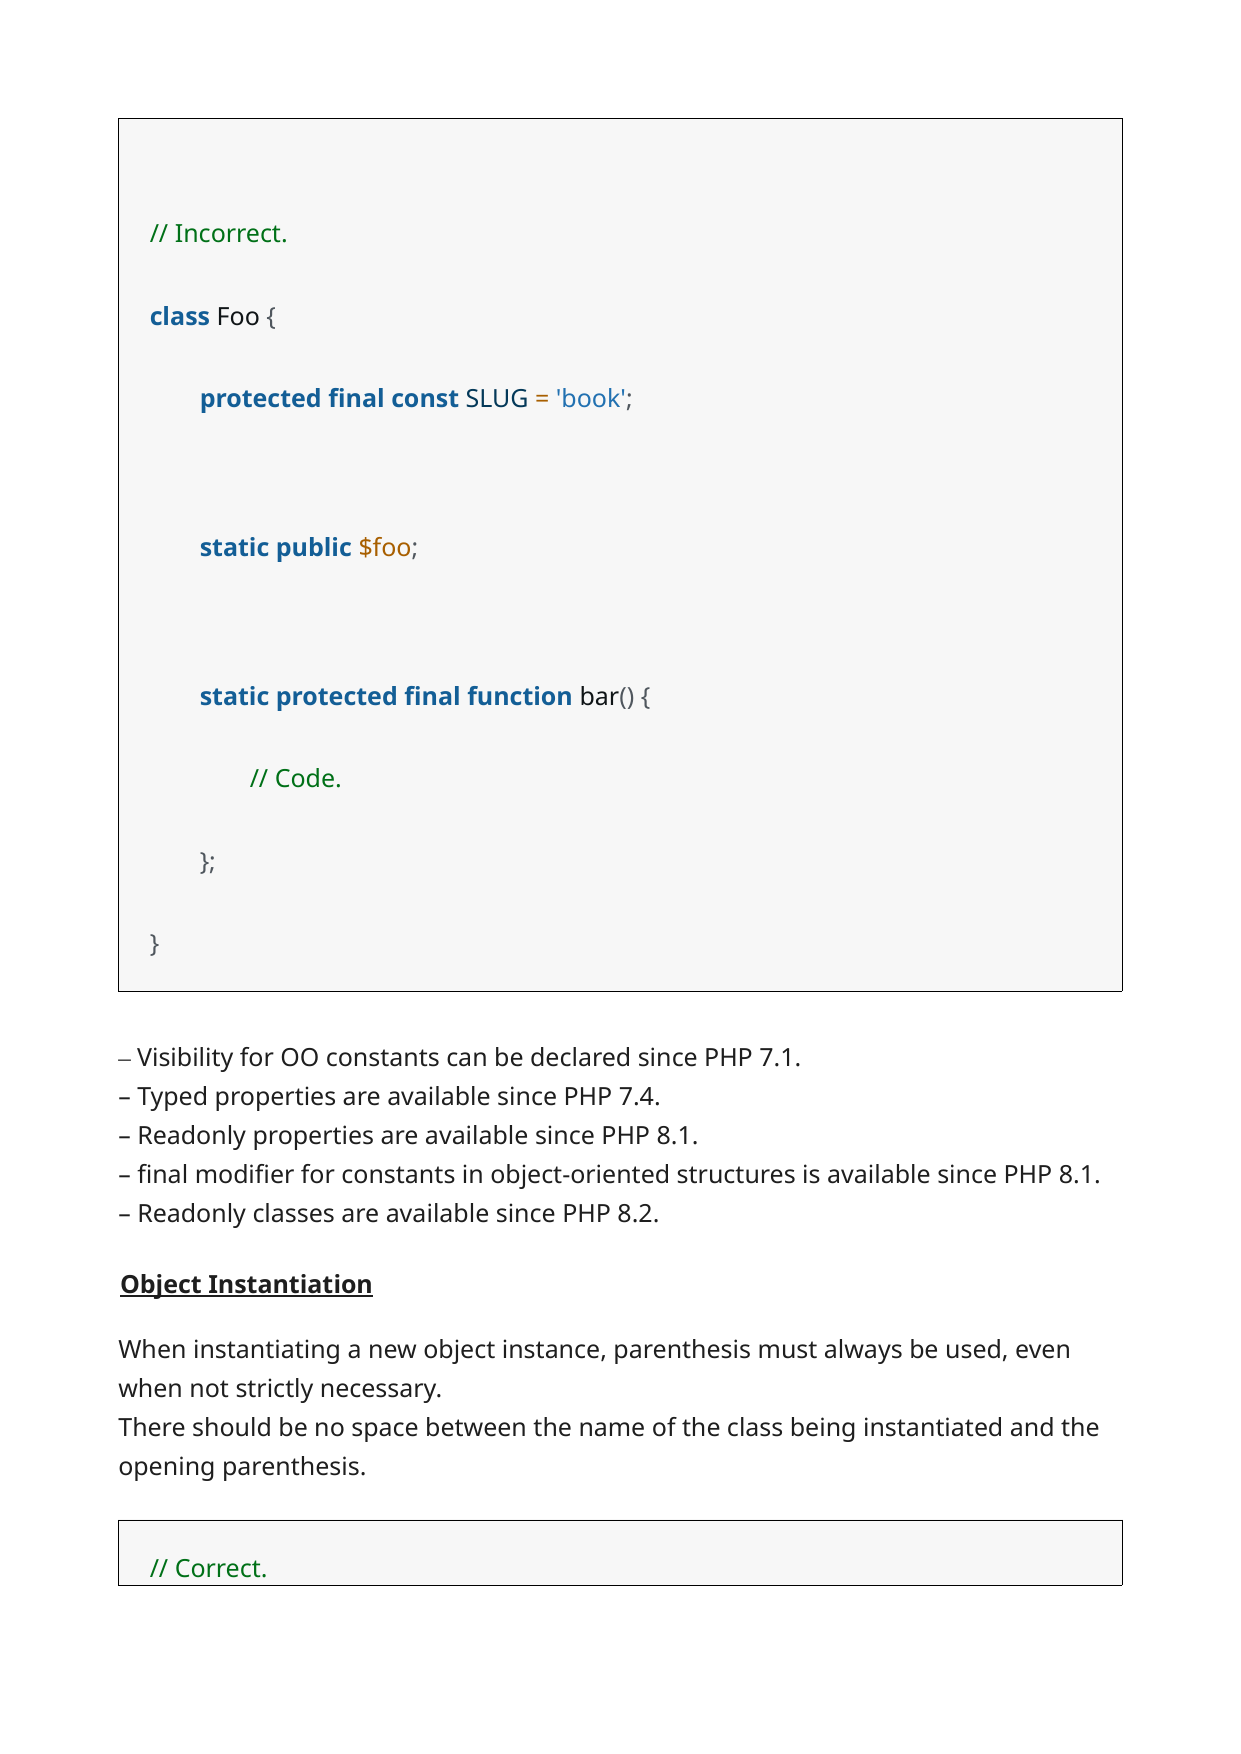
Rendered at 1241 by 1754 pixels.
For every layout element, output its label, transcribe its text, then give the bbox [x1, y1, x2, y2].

text protected final const SLUG = 'book'; [119, 349, 1122, 415]
text // Correct. [119, 1521, 1122, 1585]
text class Foo { [119, 267, 1122, 332]
text static public $foo; [119, 498, 1122, 564]
subtitle Object Instantiation [118, 1266, 1122, 1300]
text } [119, 894, 1122, 991]
text When instantiating a new object instance, parenthesis must always be used, even when not strictly necessary. There should be no space between the name of the class being instantiated and the opening parenthesis. [118, 1332, 1122, 1483]
text }; [119, 812, 1122, 877]
text // Code. [119, 729, 1122, 795]
text // Incorrect. [119, 185, 1122, 250]
text – Visibility for OO constants can be declared since PHP 7.1. – Typed properties are available since PHP 7.4. – Readonly properties are available since PHP 8.1. – final modifier for constants in object-oriented structures is available since PHP 8.1. – Readonly classes are available since PHP 8.2. [118, 1039, 1122, 1230]
text static protected final function bar() { [119, 647, 1122, 713]
